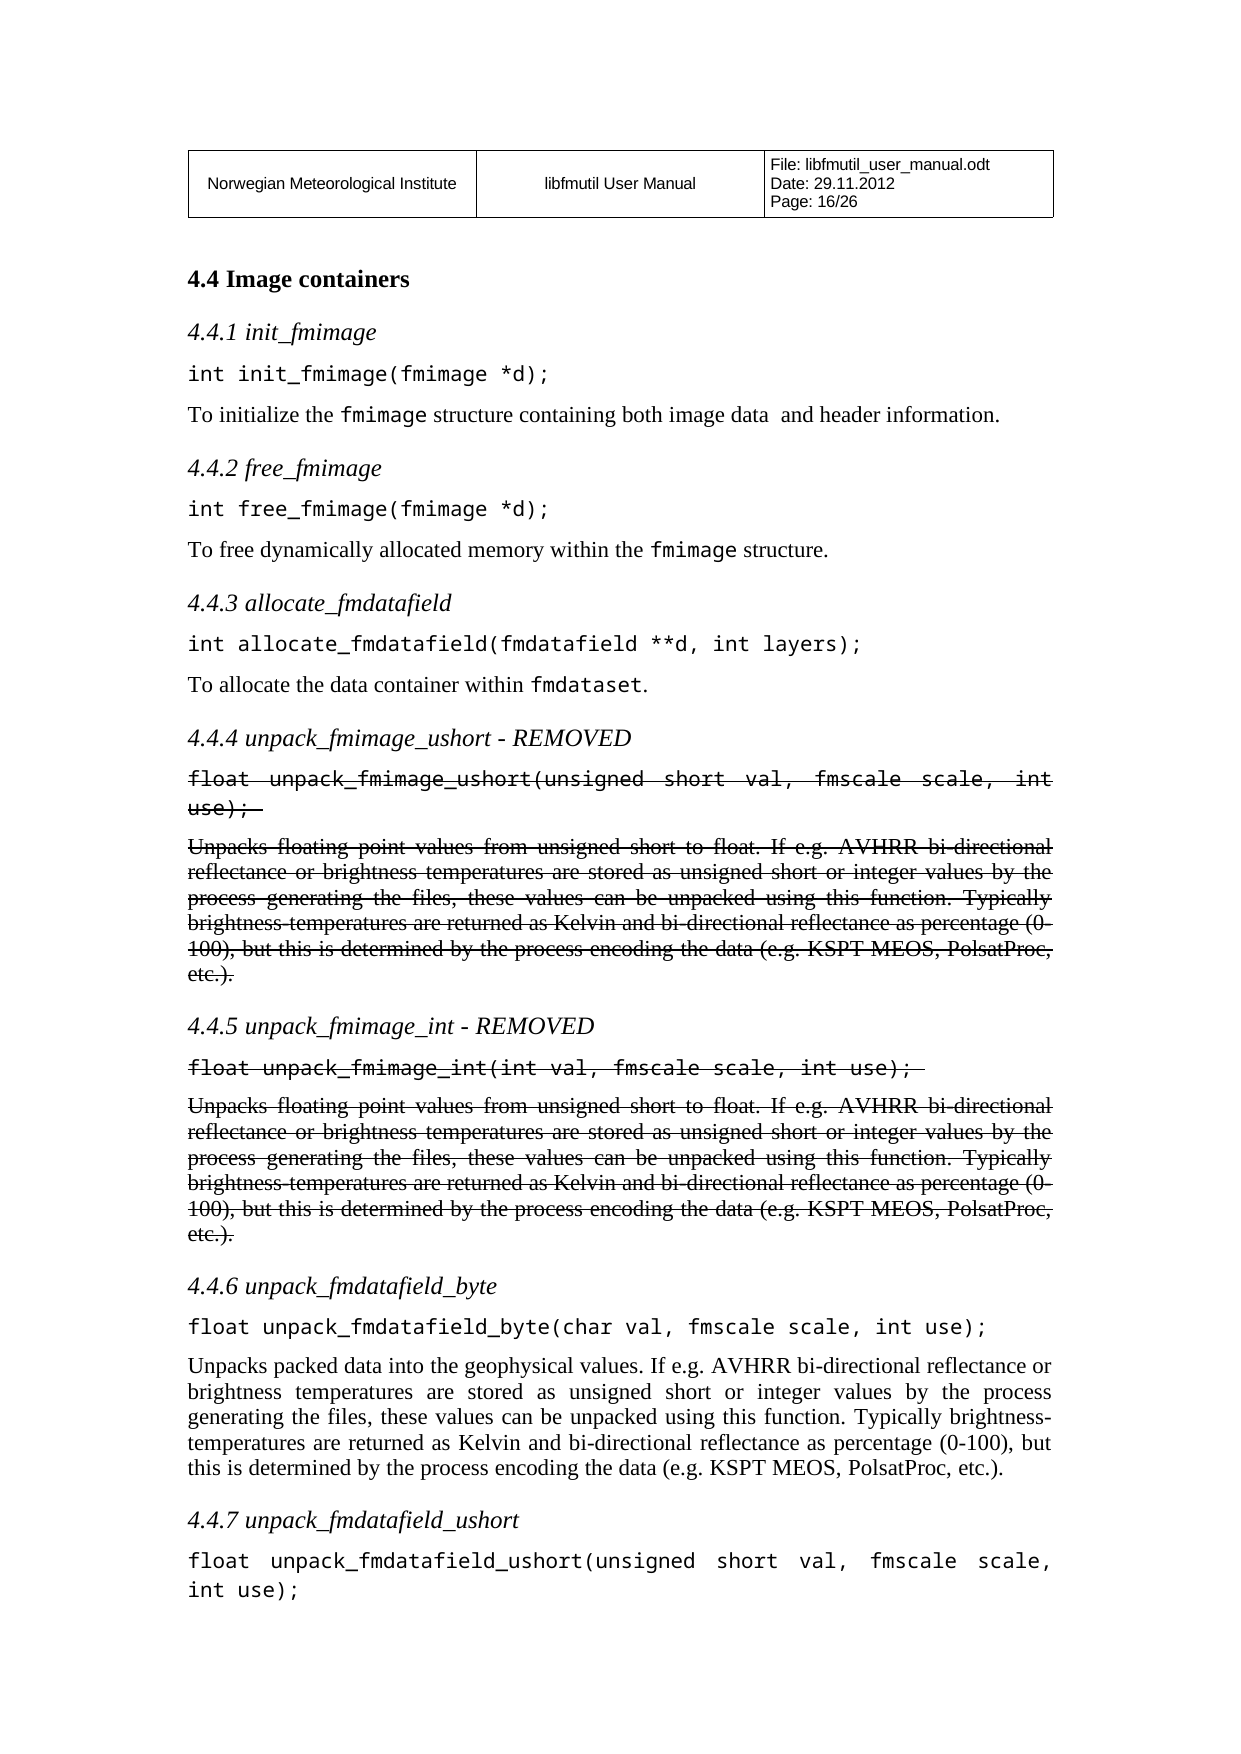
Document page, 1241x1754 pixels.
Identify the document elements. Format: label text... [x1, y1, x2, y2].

text int free_fmimage(fmimage *d); [187, 494, 1053, 522]
subtitle unpack_fmimage_ushort - REMOVED [187, 724, 1053, 752]
text float unpack_fmdatafield_byte(char val, fmscale scale, int use); [187, 1312, 1053, 1341]
text Unpacks floating point values from unsigned short to float. If e.g. AVHRR bi-directional reflectance or brightness temperatures are stored as unsigned short or integer values by the process generating the files, these values can be unpacked using this function. Typically brightness-temperatures are returned as Kelvin and bi-directional reflectance as percentage (0-100), but this is determined by the process encoding the data (e.g. KSPT MEOS, PolsatProc, etc.). [187, 1185, 1053, 1209]
text To initialize the fmimage structure containing both image data and header information. [187, 400, 1053, 428]
subtitle init_fmimage [187, 318, 1053, 346]
text float unpack_fmimage_ushort(unsigned short val, fmscale scale, int use); [187, 782, 1053, 821]
text Unpacks floating point values from unsigned short to float. If e.g. AVHRR bi-directional reflectance or brightness temperatures are stored as unsigned short or integer values by the process generating the files, these values can be unpacked using this function. Typically brightness-temperatures are returned as Kelvin and bi-directional reflectance as percentage (0-100), but this is determined by the process encoding the data (e.g. KSPT MEOS, PolsatProc, etc.). [187, 834, 1053, 847]
text Unpacks floating point values from unsigned short to float. If e.g. AVHRR bi-directional reflectance or brightness temperatures are stored as unsigned short or integer values by the process generating the files, these values can be unpacked using this function. Typically brightness-temperatures are returned as Kelvin and bi-directional reflectance as percentage (0-100), but this is determined by the process encoding the data (e.g. KSPT MEOS, PolsatProc, etc.). [187, 950, 1053, 987]
text To free dynamically allocated memory within the fmimage structure. [187, 535, 1053, 563]
text Unpacks floating point values from unsigned short to float. If e.g. AVHRR bi-directional reflectance or brightness temperatures are stored as unsigned short or integer values by the process generating the files, these values can be unpacked using this function. Typically brightness-temperatures are returned as Kelvin and bi-directional reflectance as percentage (0-100), but this is determined by the process encoding the data (e.g. KSPT MEOS, PolsatProc, etc.). [187, 848, 1053, 873]
subtitle Image containers [187, 265, 1053, 293]
text Unpacks floating point values from unsigned short to float. If e.g. AVHRR bi-directional reflectance or brightness temperatures are stored as unsigned short or integer values by the process generating the files, these values can be unpacked using this function. Typically brightness-temperatures are returned as Kelvin and bi-directional reflectance as percentage (0-100), but this is determined by the process encoding the data (e.g. KSPT MEOS, PolsatProc, etc.). [187, 1134, 1053, 1184]
text float unpack_fmimage_ushort(unsigned short val, fmscale scale, int use); [187, 764, 1053, 781]
text Unpacks floating point values from unsigned short to float. If e.g. AVHRR bi-directional reflectance or brightness temperatures are stored as unsigned short or integer values by the process generating the files, these values can be unpacked using this function. Typically brightness-temperatures are returned as Kelvin and bi-directional reflectance as percentage (0-100), but this is determined by the process encoding the data (e.g. KSPT MEOS, PolsatProc, etc.). [187, 1108, 1053, 1133]
text int init_fmimage(fmimage *d); [187, 359, 1053, 387]
subtitle free_fmimage [187, 453, 1053, 481]
text float unpack_fmimage_int(int val, fmscale scale, int use); [187, 1052, 1053, 1081]
text Unpacks floating point values from unsigned short to float. If e.g. AVHRR bi-directional reflectance or brightness temperatures are stored as unsigned short or integer values by the process generating the files, these values can be unpacked using this function. Typically brightness-temperatures are returned as Kelvin and bi-directional reflectance as percentage (0-100), but this is determined by the process encoding the data (e.g. KSPT MEOS, PolsatProc, etc.). [187, 874, 1053, 924]
text Unpacks packed data into the geophysical values. If e.g. AVHRR bi-directional reflectance or brightness temperatures are stored as unsigned short or integer values by the process generating the files, these values can be unpacked using this function. Typically brightness-temperatures are returned as Kelvin and bi-directional reflectance as percentage (0-100), but this is determined by the process encoding the data (e.g. KSPT MEOS, PolsatProc, etc.). [187, 1353, 1053, 1481]
text Unpacks floating point values from unsigned short to float. If e.g. AVHRR bi-directional reflectance or brightness temperatures are stored as unsigned short or integer values by the process generating the files, these values can be unpacked using this function. Typically brightness-temperatures are returned as Kelvin and bi-directional reflectance as percentage (0-100), but this is determined by the process encoding the data (e.g. KSPT MEOS, PolsatProc, etc.). [187, 925, 1053, 949]
text Unpacks floating point values from unsigned short to float. If e.g. AVHRR bi-directional reflectance or brightness temperatures are stored as unsigned short or integer values by the process generating the files, these values can be unpacked using this function. Typically brightness-temperatures are returned as Kelvin and bi-directional reflectance as percentage (0-100), but this is determined by the process encoding the data (e.g. KSPT MEOS, PolsatProc, etc.). [187, 1093, 1053, 1107]
text float unpack_fmdatafield_ushort(unsigned short val, fmscale scale, int use); [187, 1546, 1053, 1603]
text To allocate the data container within fmdataset. [187, 670, 1053, 699]
subtitle allocate_fmdatafield [187, 588, 1053, 617]
subtitle unpack_fmimage_int - REMOVED [187, 1012, 1053, 1040]
text int allocate_fmdatafield(fmdatafield **d, int layers); [187, 629, 1053, 658]
subtitle unpack_fmdatafield_ushort [187, 1506, 1053, 1534]
subtitle unpack_fmdatafield_byte [187, 1272, 1053, 1299]
text Unpacks floating point values from unsigned short to float. If e.g. AVHRR bi-directional reflectance or brightness temperatures are stored as unsigned short or integer values by the process generating the files, these values can be unpacked using this function. Typically brightness-temperatures are returned as Kelvin and bi-directional reflectance as percentage (0-100), but this is determined by the process encoding the data (e.g. KSPT MEOS, PolsatProc, etc.). [187, 1210, 1053, 1247]
